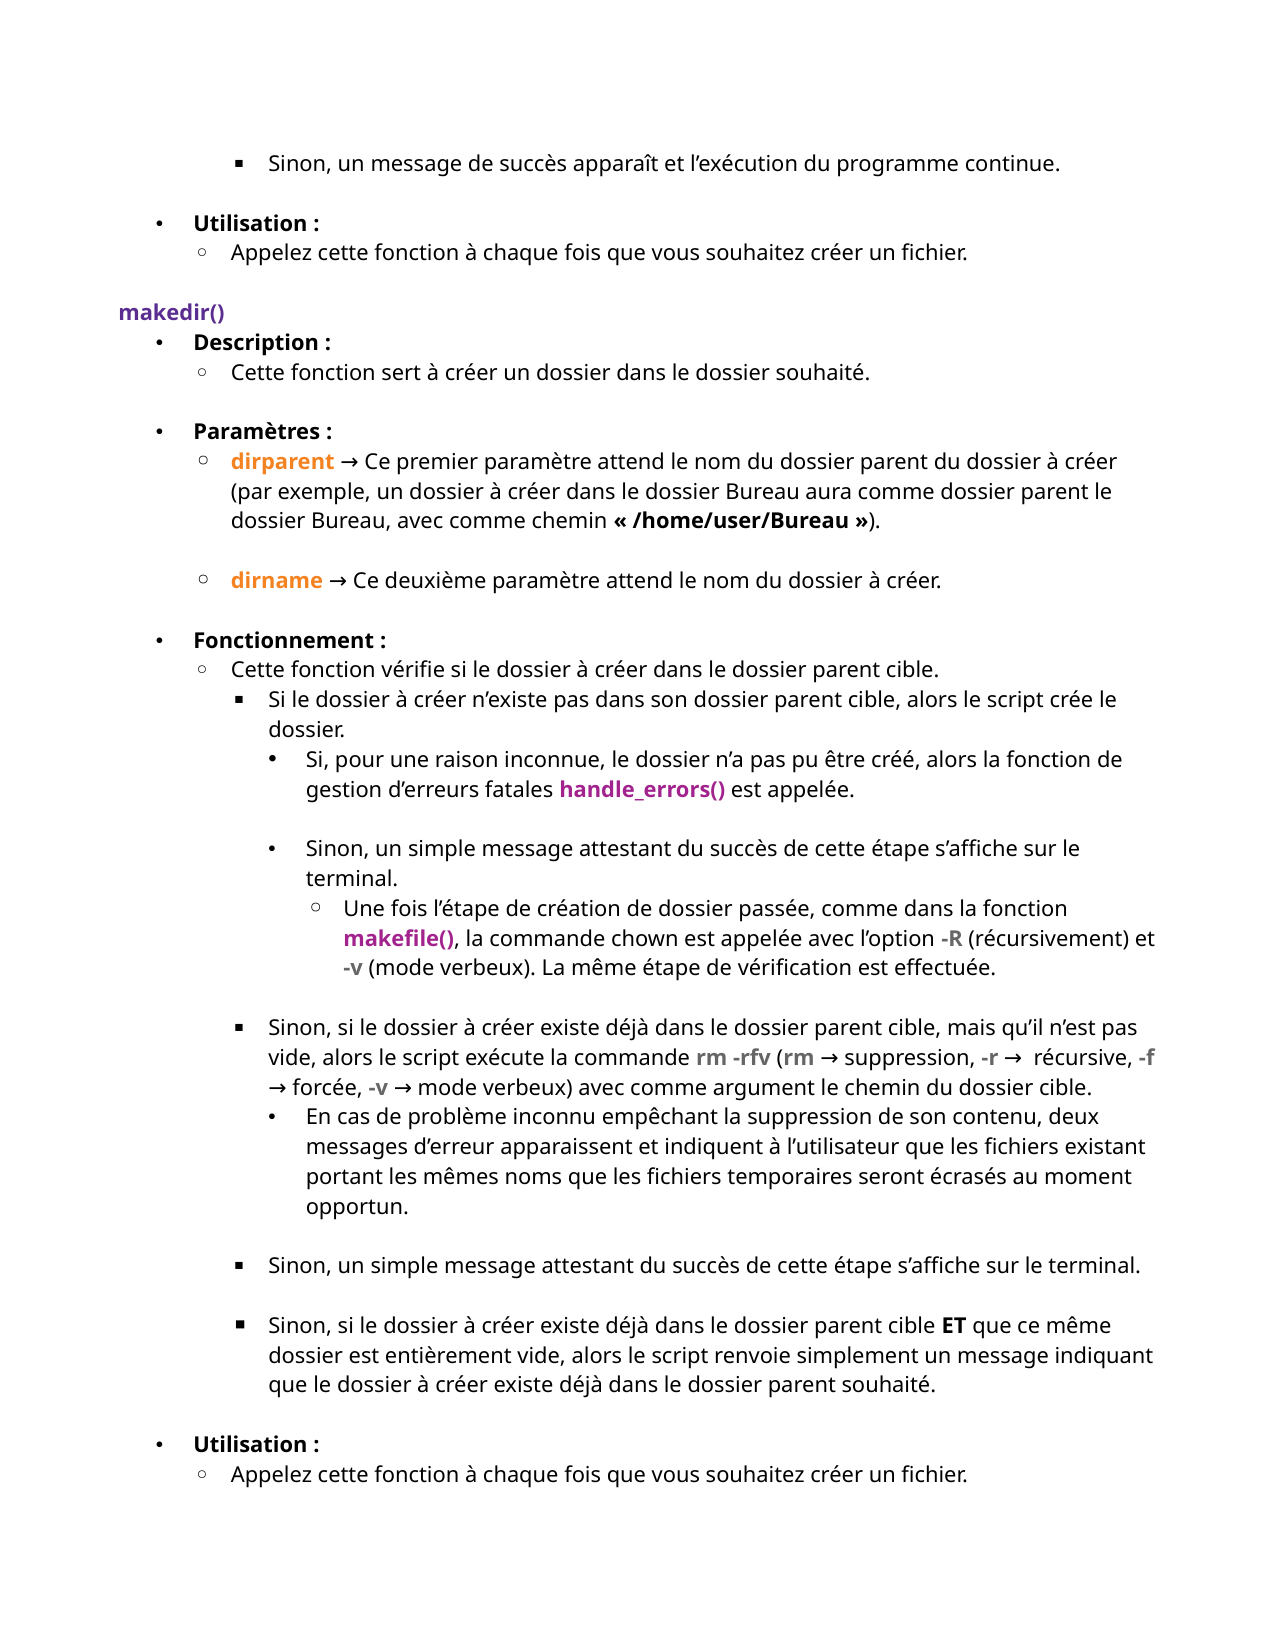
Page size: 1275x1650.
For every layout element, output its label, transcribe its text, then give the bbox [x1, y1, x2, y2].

list En cas de problème inconnu empêchant la suppression de son contenu, deux messages d’erreur apparaissent et indiquent à l’utilisateur que les fichiers existant portant les mêmes noms que les fichiers temporaires seront écrasés au moment opportun. [268, 1101, 1157, 1220]
list Sinon, si le dossier à créer existe déjà dans le dossier parent cible ET que ce même dossier est entièrement vide, alors le script renvoie simplement un message indiquant que le dossier à créer existe déjà dans le dossier parent souhaité. [231, 1310, 1157, 1399]
list Utilisation : [156, 1429, 1157, 1459]
list Paramètres : [156, 416, 1157, 446]
list Sinon, si le dossier à créer existe déjà dans le dossier parent cible, mais qu’il n’est pas vide, alors le script exécute la commande rm -rfv (rm → suppression, -r → récursive, -f → forcée, -v → mode verbeux) avec comme argument le chemin du dossier cible. [231, 1012, 1157, 1101]
list Sinon, un message de succès apparaît et l’exécution du programme continue. [231, 148, 1157, 178]
list Sinon, un simple message attestant du succès de cette étape s’affiche sur le terminal. [231, 1250, 1157, 1280]
list Appelez cette fonction à chaque fois que vous souhaitez créer un fichier. [193, 1459, 1157, 1488]
list Si, pour une raison inconnue, le dossier n’a pas pu être créé, alors la fonction de gestion d’erreurs fatales handle_errors() est appelée. [268, 744, 1157, 803]
list Appelez cette fonction à chaque fois que vous souhaitez créer un fichier. [193, 237, 1157, 267]
list Sinon, un simple message attestant du succès de cette étape s’affiche sur le terminal. [268, 833, 1157, 893]
list Description : [156, 327, 1157, 356]
text makedir() [118, 297, 1157, 327]
list dirparent → Ce premier paramètre attend le nom du dossier parent du dossier à créer (par exemple, un dossier à créer dans le dossier Bureau aura comme dossier parent le dossier Bureau, avec comme chemin « /home/user/Bureau »). [193, 446, 1157, 535]
list dirname → Ce deuxième paramètre attend le nom du dossier à créer. [193, 565, 1157, 595]
list Utilisation : [156, 207, 1157, 237]
list Cette fonction sert à créer un dossier dans le dossier souhaité. [193, 356, 1157, 386]
list Fonctionnement : [156, 624, 1157, 654]
list Une fois l’étape de création de dossier passée, comme dans la fonction makefile(), la commande chown est appelée avec l’option -R (récursivement) et -v (mode verbeux). La même étape de vérification est effectuée. [306, 893, 1157, 982]
list Cette fonction vérifie si le dossier à créer dans le dossier parent cible. [193, 654, 1157, 684]
list Si le dossier à créer n’existe pas dans son­ dossier parent cible, alors le script crée le dossier. [231, 684, 1157, 744]
